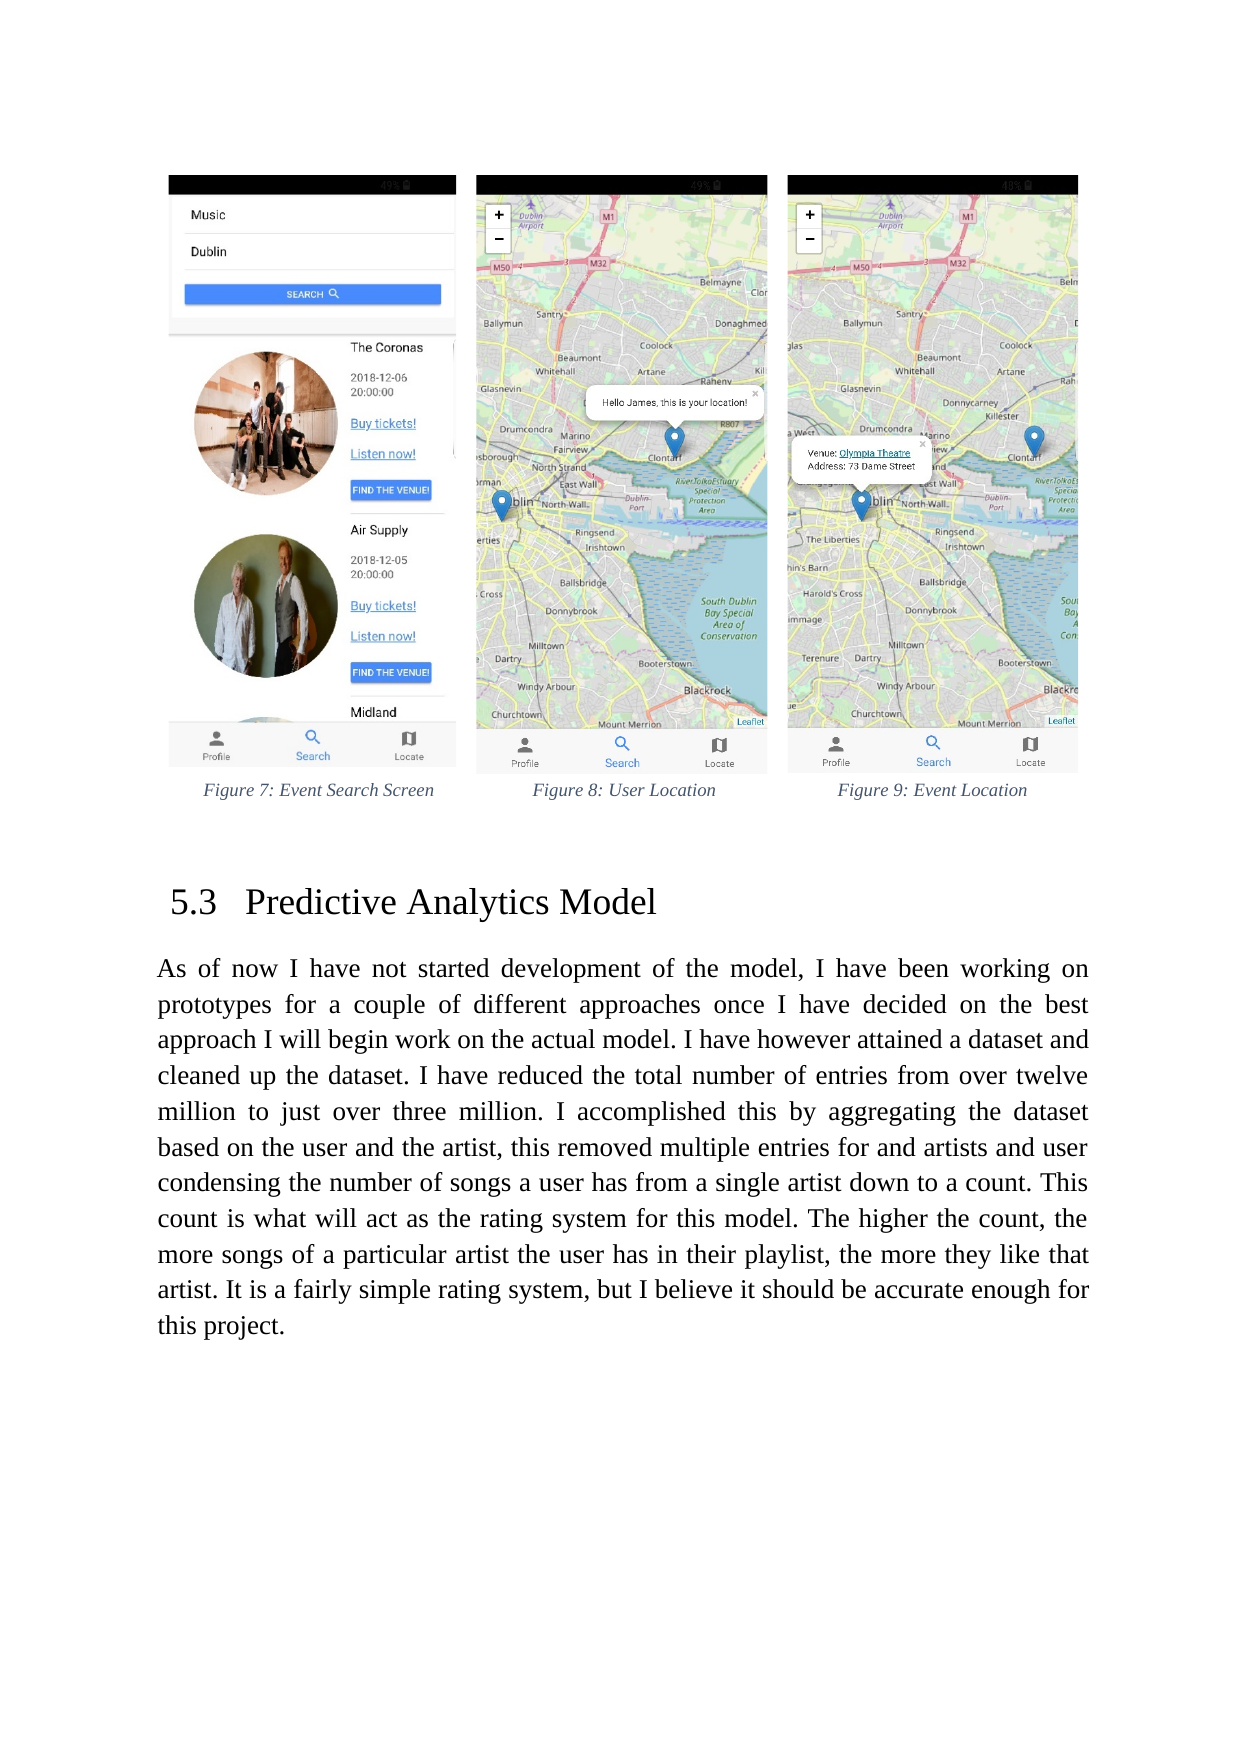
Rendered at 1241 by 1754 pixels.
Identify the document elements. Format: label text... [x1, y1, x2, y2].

text Figure 7: Event Search Screen Figure 8: User Location Figure 9: Event Location [156, 779, 1090, 800]
subtitle Predictive Analytics Model [170, 879, 1090, 923]
text As of now I have not started development of the model, I have been working on prototypes for a couple of different approaches once I have decided on the best approach I will begin work on the actual model. I have however attained a dataset and cleaned up the dataset. I have reduced the total number of entries from over twelve million to just over three million. I accomplished this by aggregating the dataset based on the user and the artist, this removed multiple entries for and artists and user condensing the number of songs a user has from a single artist down to a count. This count is what will act as the rating system for this model. The higher the count, the more songs of a particular artist the user has in their playlist, the more they like that artist. It is a fairly simple rating system, but I believe it should be accurate enough for this project. [156, 952, 1090, 1340]
